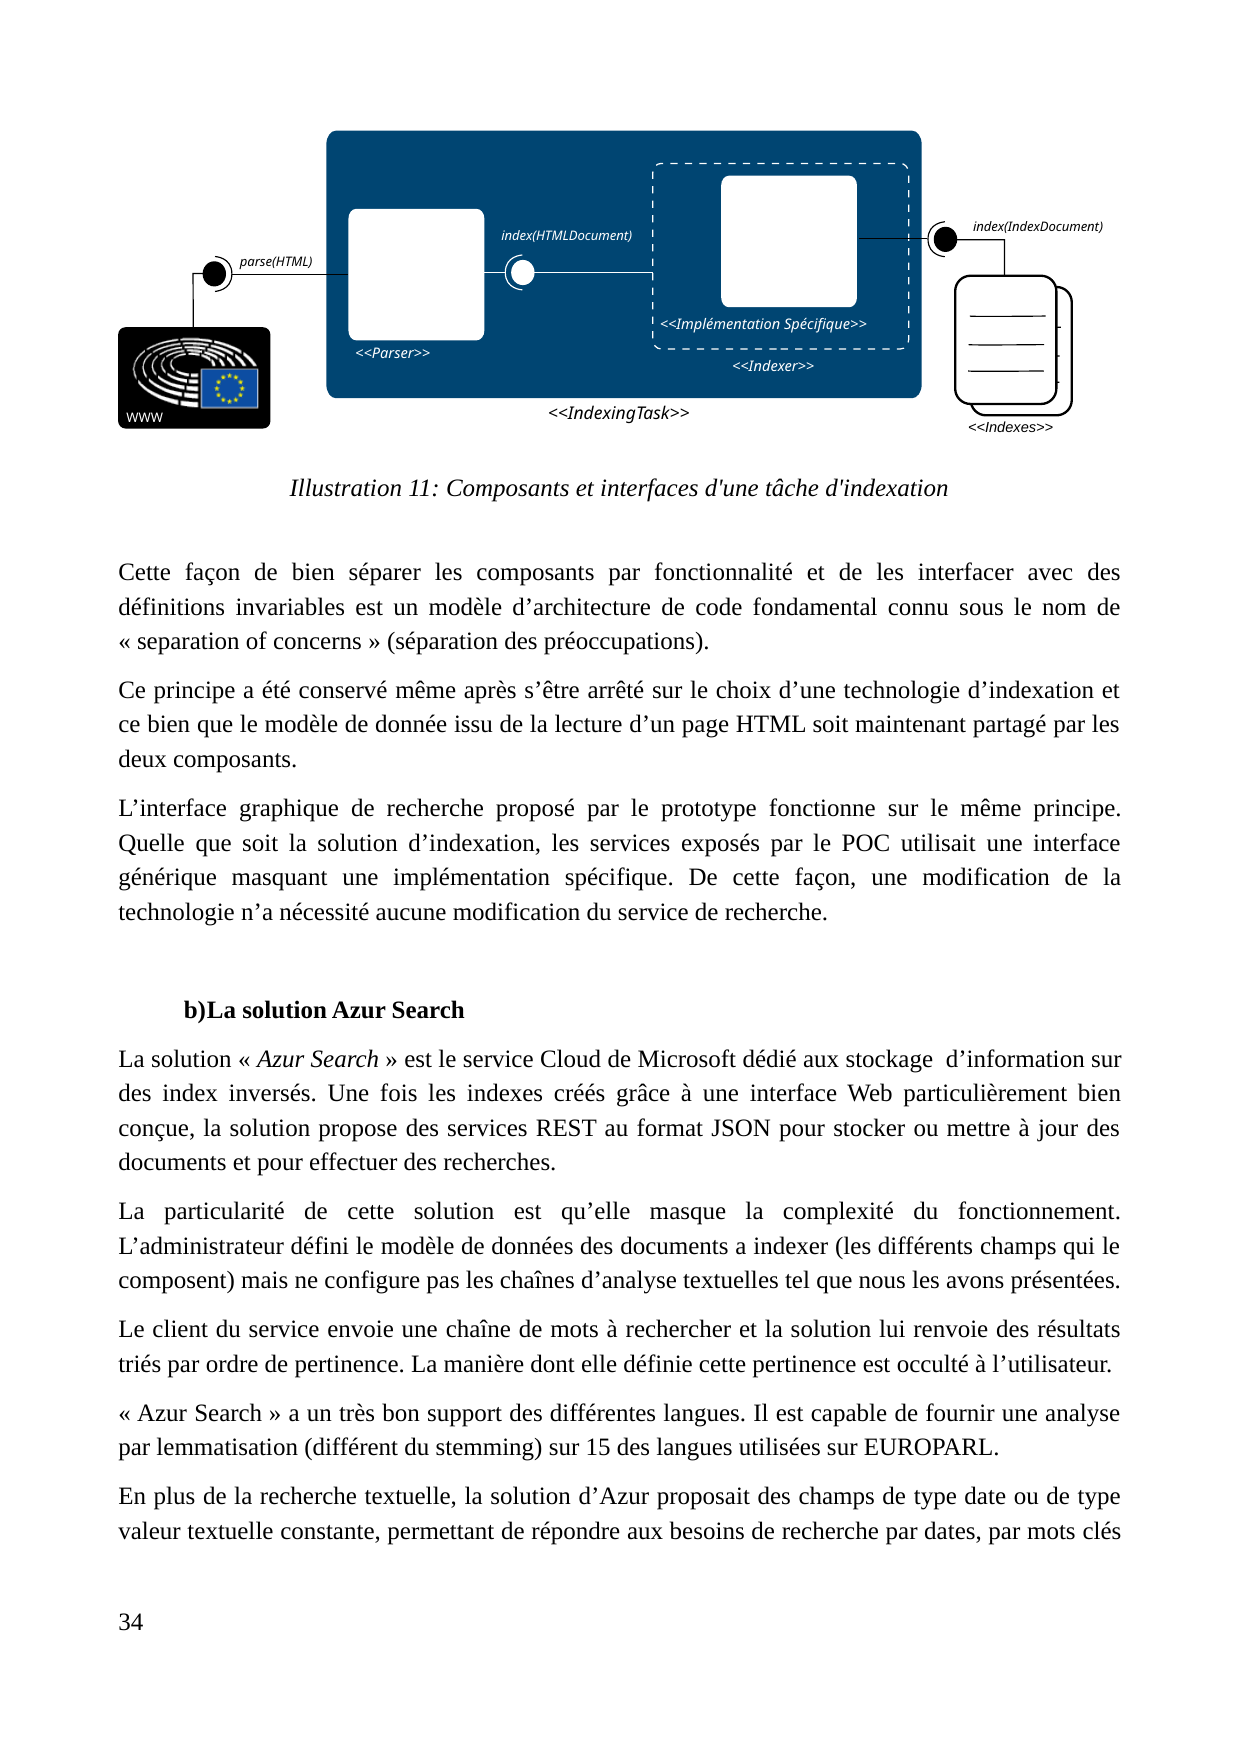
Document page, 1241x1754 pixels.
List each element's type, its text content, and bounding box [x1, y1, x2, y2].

text Cette façon de bien séparer les composants par fonctionnalité et de les interfacer avec des définitions invariables est un modèle d’architecture de code fondamental connu sous le nom de « separation of concerns » (séparation des préoccupations). [118, 557, 1122, 655]
subtitle La solution Azur Search [177, 995, 1122, 1023]
text « Azur Search » a un très bon support des différentes langues. Il est capable de fournir une analyse par lemmatisation (différent du stemming) sur 15 des langues utilisées sur EUROPARL. [118, 1398, 1122, 1461]
text Le client du service envoie une chaîne de mots à rechercher et la solution lui renvoie des résultats triés par ordre de pertinence. La manière dont elle définie cette pertinence est occulté à l’utilisateur. [118, 1314, 1122, 1377]
text La particularité de cette solution est qu’elle masque la complexité du fonctionnement. L’administrateur défini le modèle de données des documents a indexer (les différents champs qui le composent) mais ne configure pas les chaînes d’analyse textuelles tel que nous les avons présentées. [118, 1196, 1122, 1294]
text La solution « Azur Search » est le service Cloud de Microsoft dédié aux stockage d’information sur des index inversés. Une fois les indexes créés grâce à une interface Web particulièrement bien conçue, la solution propose des services REST au format JSON pour stocker ou mettre à jour des documents et pour effectuer des recherches. [118, 1044, 1122, 1176]
text Illustration 11: Composants et interfaces d'une tâche d'indexation [118, 131, 1122, 502]
text L’interface graphique de recherche proposé par le prototype fonctionne sur le même principe. Quelle que soit la solution d’indexation, les services exposés par le POC utilisait une interface générique masquant une implémentation spécifique. De cette façon, une modification de la technologie n’a nécessité aucune modification du service de recherche. [118, 793, 1122, 925]
text En plus de la recherche textuelle, la solution d’Azur proposait des champs de type date ou de type valeur textuelle constante, permettant de répondre aux besoins de recherche par dates, par mots clés [118, 1481, 1122, 1544]
text Ce principe a été conservé même après s’être arrêté sur le choix d’une technologie d’indexation et ce bien que le modèle de donnée issu de la lecture d’un page HTML soit maintenant partagé par les deux composants. [118, 675, 1122, 773]
